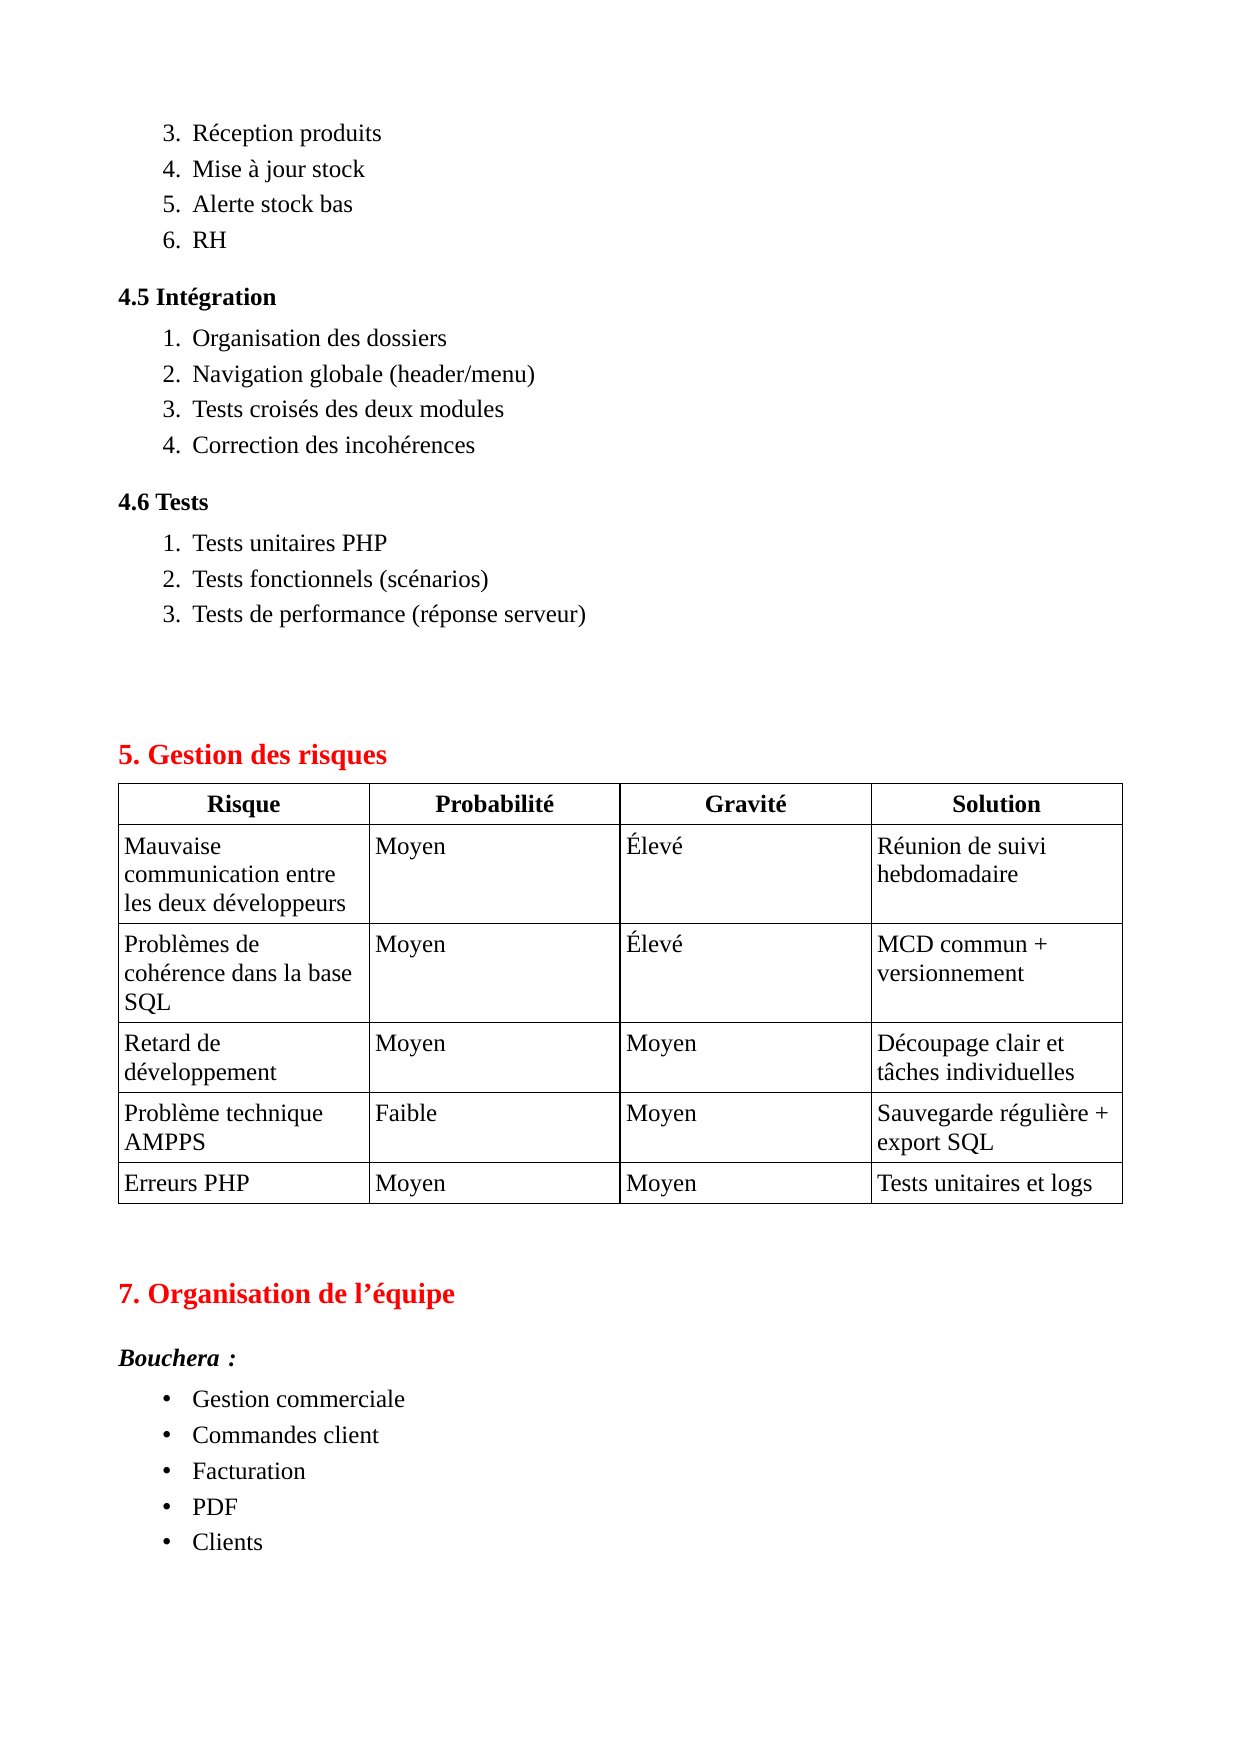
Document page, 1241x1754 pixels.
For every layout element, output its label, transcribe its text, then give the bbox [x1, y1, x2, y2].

table_cell Faible [370, 1093, 619, 1162]
table_cell Moyen [370, 1023, 619, 1092]
table_header Probabilité [370, 784, 619, 824]
table_cell Mauvaise communication entre les deux développeurs [119, 825, 369, 923]
table_cell Moyen [370, 924, 619, 1022]
subtitle 7. Organisation de l’équipe [118, 1276, 1122, 1310]
list Réception produits [162, 118, 1122, 147]
list Gestion commerciale [162, 1384, 1122, 1413]
list Tests unitaires PHP [162, 528, 1122, 557]
table_cell Moyen [370, 825, 619, 923]
list Mise à jour stock [162, 154, 1122, 183]
subtitle 4.6 Tests [118, 487, 1122, 516]
table_cell Moyen [621, 1023, 871, 1092]
subtitle 5. Gestion des risques [118, 737, 1122, 770]
table_cell Sauvegarde régulière + export SQL [872, 1093, 1122, 1162]
list Facturation [162, 1456, 1122, 1485]
list Commandes client [162, 1420, 1122, 1449]
table_cell Moyen [621, 1093, 871, 1162]
list Correction des incohérences [162, 430, 1122, 459]
subtitle 4.5 Intégration [118, 282, 1122, 311]
subtitle Bouchera : [118, 1343, 1122, 1372]
list PDF [162, 1492, 1122, 1521]
table_cell Erreurs PHP [119, 1163, 369, 1203]
table_cell Réunion de suivi hebdomadaire [872, 825, 1122, 923]
list Organisation des dossiers [162, 323, 1122, 352]
list RH [162, 225, 1122, 254]
table_header Risque [119, 784, 369, 824]
list Tests de performance (réponse serveur) [162, 599, 1122, 628]
table_cell Retard de développement [119, 1023, 369, 1092]
list Tests fonctionnels (scénarios) [162, 564, 1122, 593]
table_cell Problème technique AMPPS [119, 1093, 369, 1162]
table_cell Élevé [621, 924, 871, 1022]
table_cell Découpage clair et tâches individuelles [872, 1023, 1122, 1092]
table_cell Élevé [621, 825, 871, 923]
table_header Gravité [621, 784, 871, 824]
list Clients [162, 1527, 1122, 1556]
list Navigation globale (header/menu) [162, 359, 1122, 388]
table_cell Moyen [370, 1163, 619, 1203]
table_header Solution [872, 784, 1122, 824]
list Tests croisés des deux modules [162, 394, 1122, 423]
table_cell Tests unitaires et logs [872, 1163, 1122, 1203]
table_cell Problèmes de cohérence dans la base SQL [119, 924, 369, 1022]
table_cell MCD commun + versionnement [872, 924, 1122, 1022]
list Alerte stock bas [162, 189, 1122, 218]
table_cell Moyen [621, 1163, 871, 1203]
